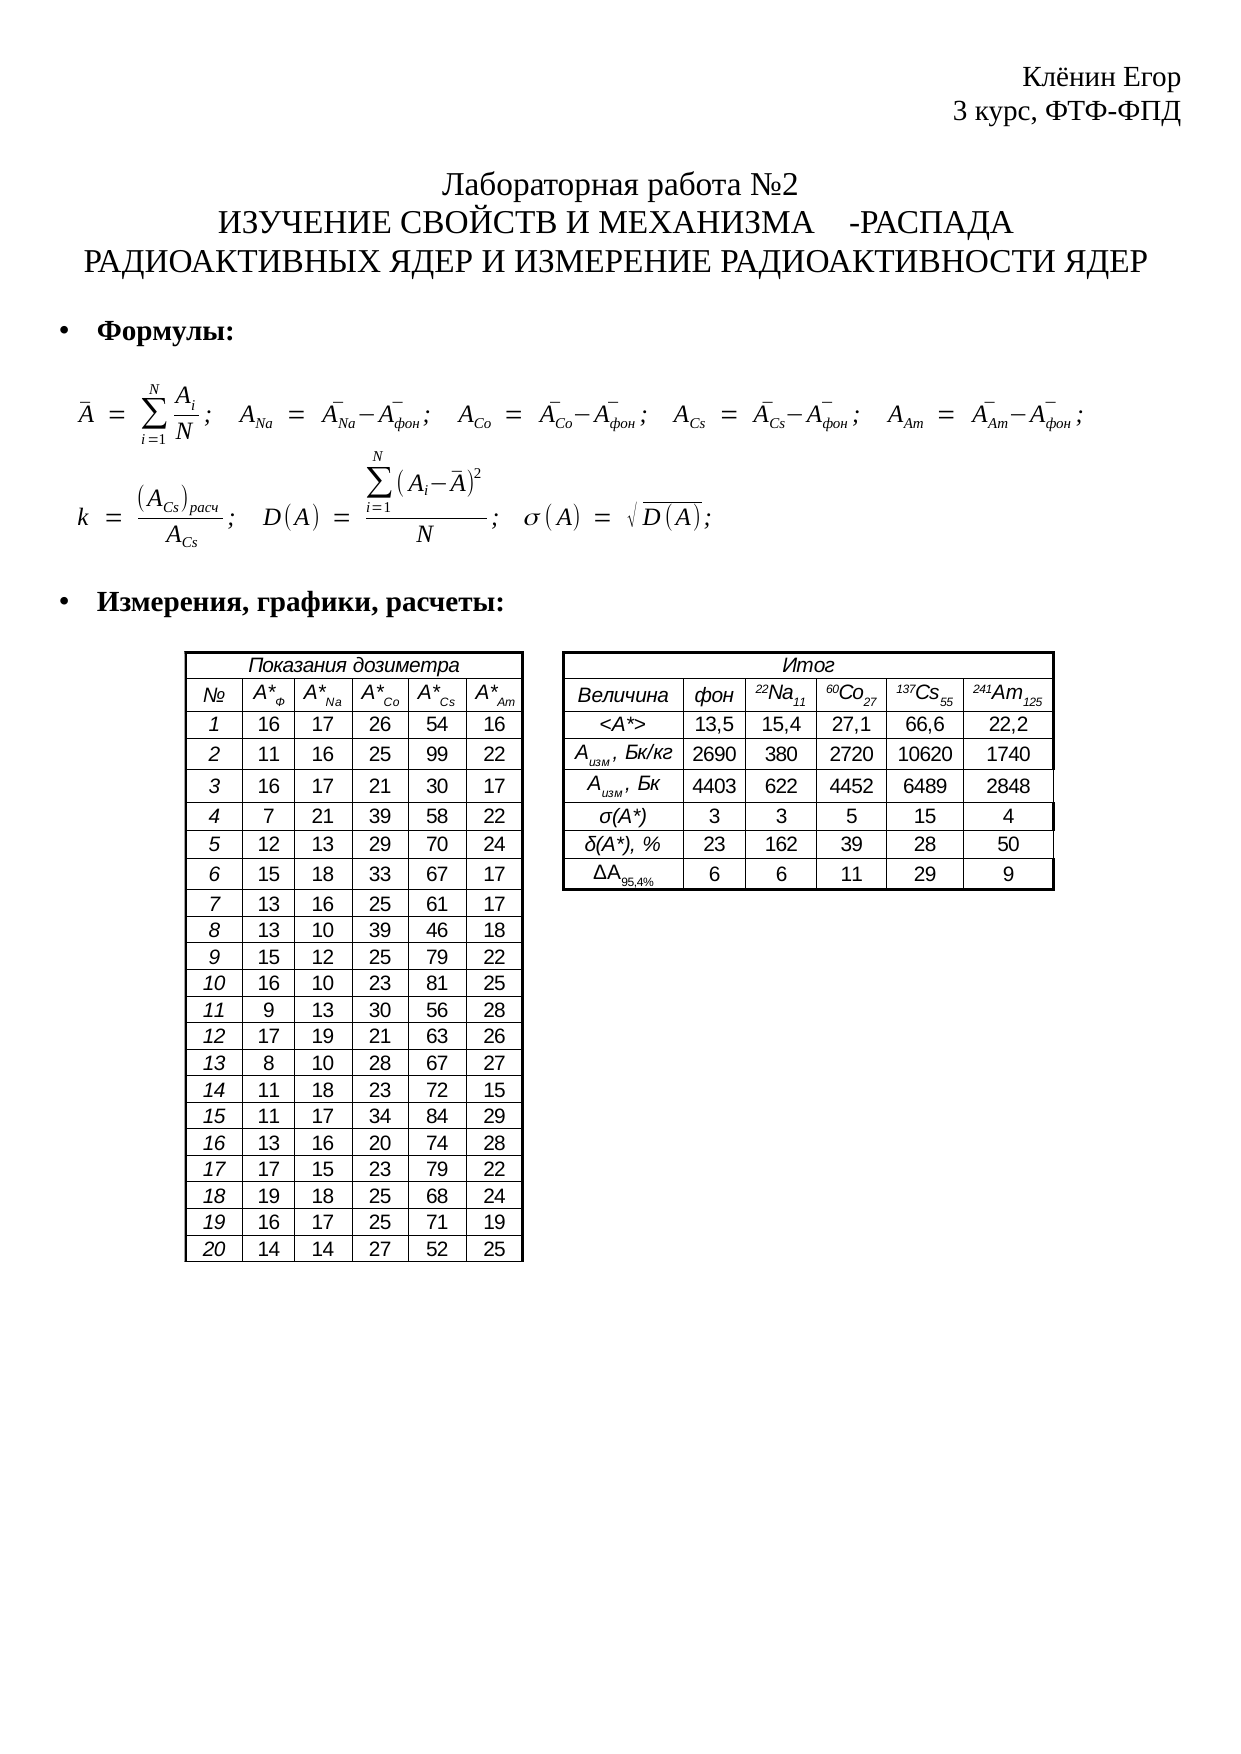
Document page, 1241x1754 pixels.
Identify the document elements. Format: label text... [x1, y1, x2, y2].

text Клёнин Егор [59, 59, 1181, 93]
text ИЗУЧЕНИЕ СВОЙСТВ И МЕХАНИЗМА -РАСПАДА [59, 203, 1181, 241]
text 3 курс, ФТФ-ФПД [59, 93, 1181, 126]
list Измерения, графики, расчеты: [59, 584, 1181, 618]
text РАДИОАКТИВНЫХ ЯДЕР И ИЗМЕРЕНИЕ РАДИОАКТИВНОСТИ ЯДЕР [59, 241, 1181, 279]
list Формулы: [59, 313, 1181, 347]
text Лабораторная работа №2 [59, 164, 1181, 203]
